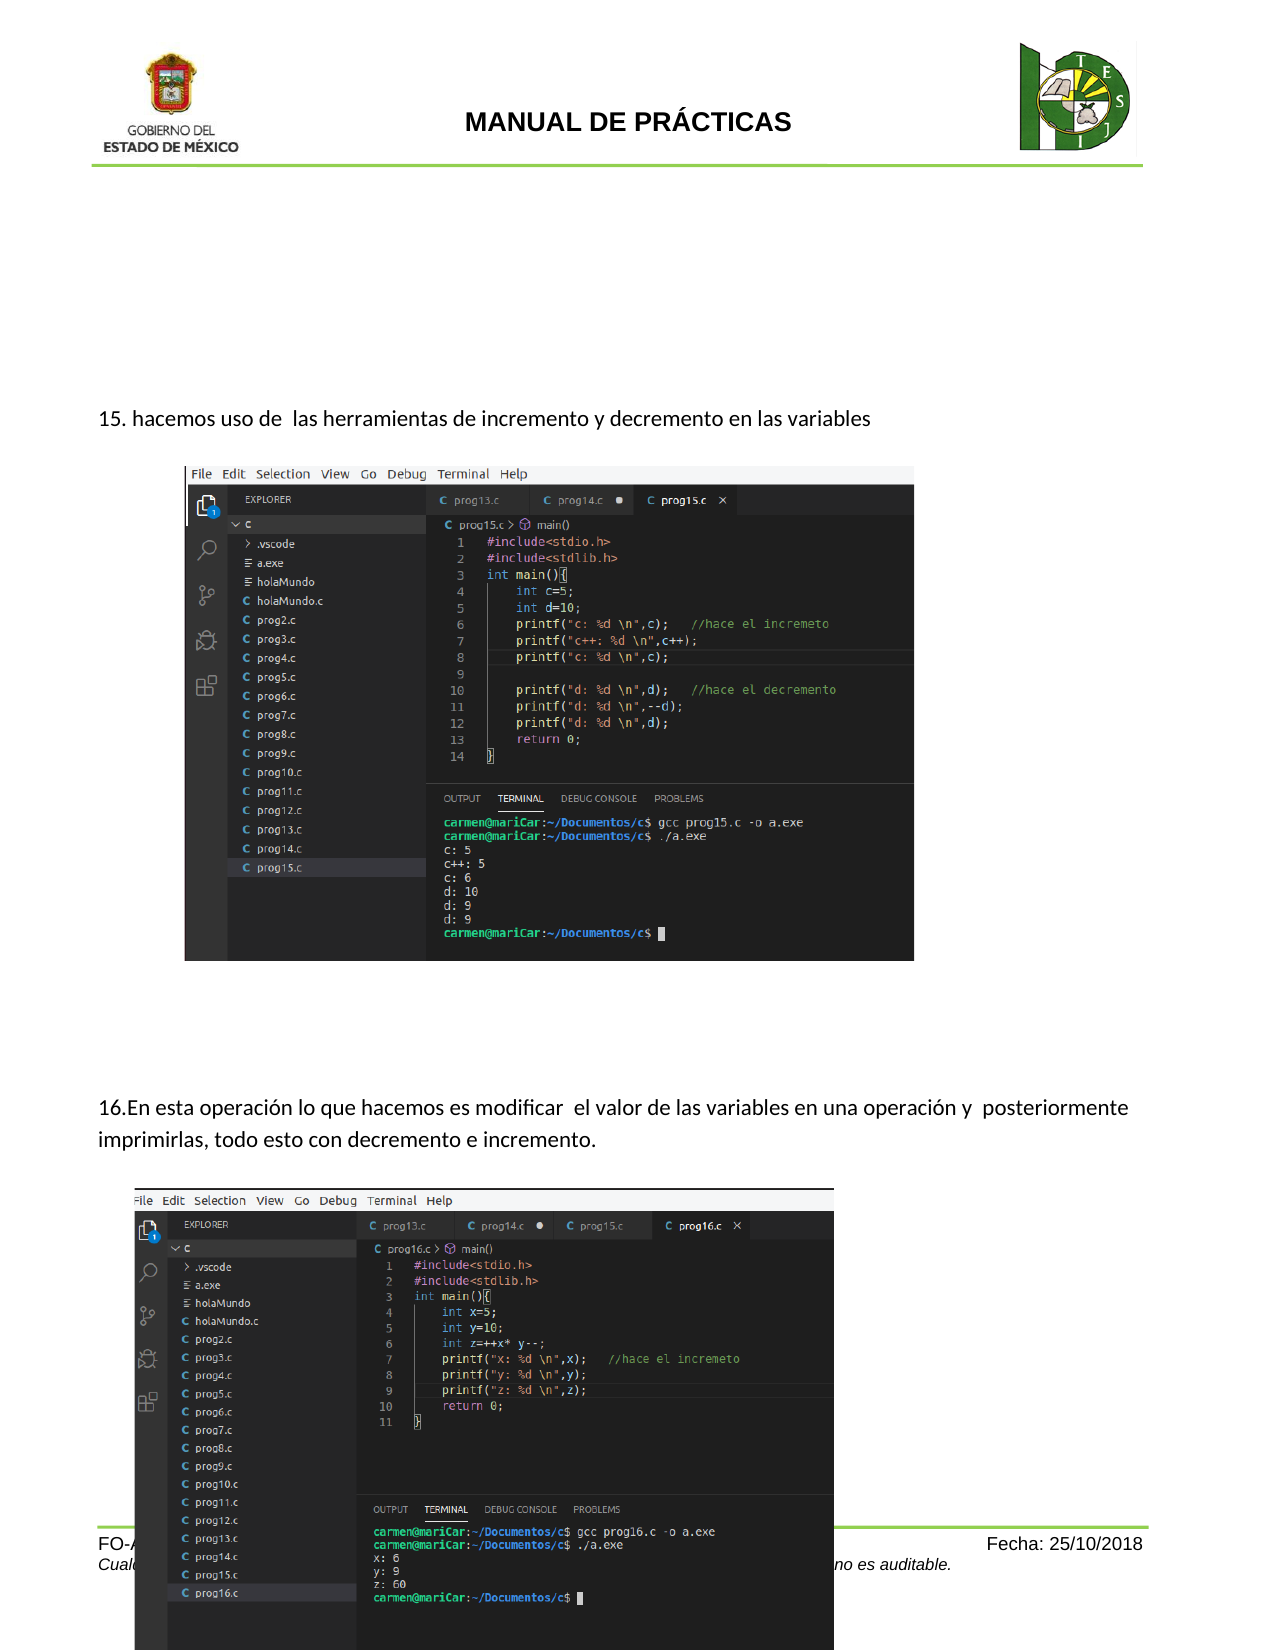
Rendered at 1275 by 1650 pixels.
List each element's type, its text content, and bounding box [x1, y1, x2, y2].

text 16.En esta operación lo que hacemos es modificar el valor de las variables en una operación y posteriormente imprimirlas, todo esto con decremento e incremento. [98, 1093, 1183, 1153]
picture [95, 42, 241, 161]
picture [134, 1188, 834, 1650]
picture [1018, 41, 1137, 157]
text 15. hacemos uso de las herramientas de incremento y decremento en las variables [98, 404, 1183, 432]
picture [184, 466, 915, 961]
